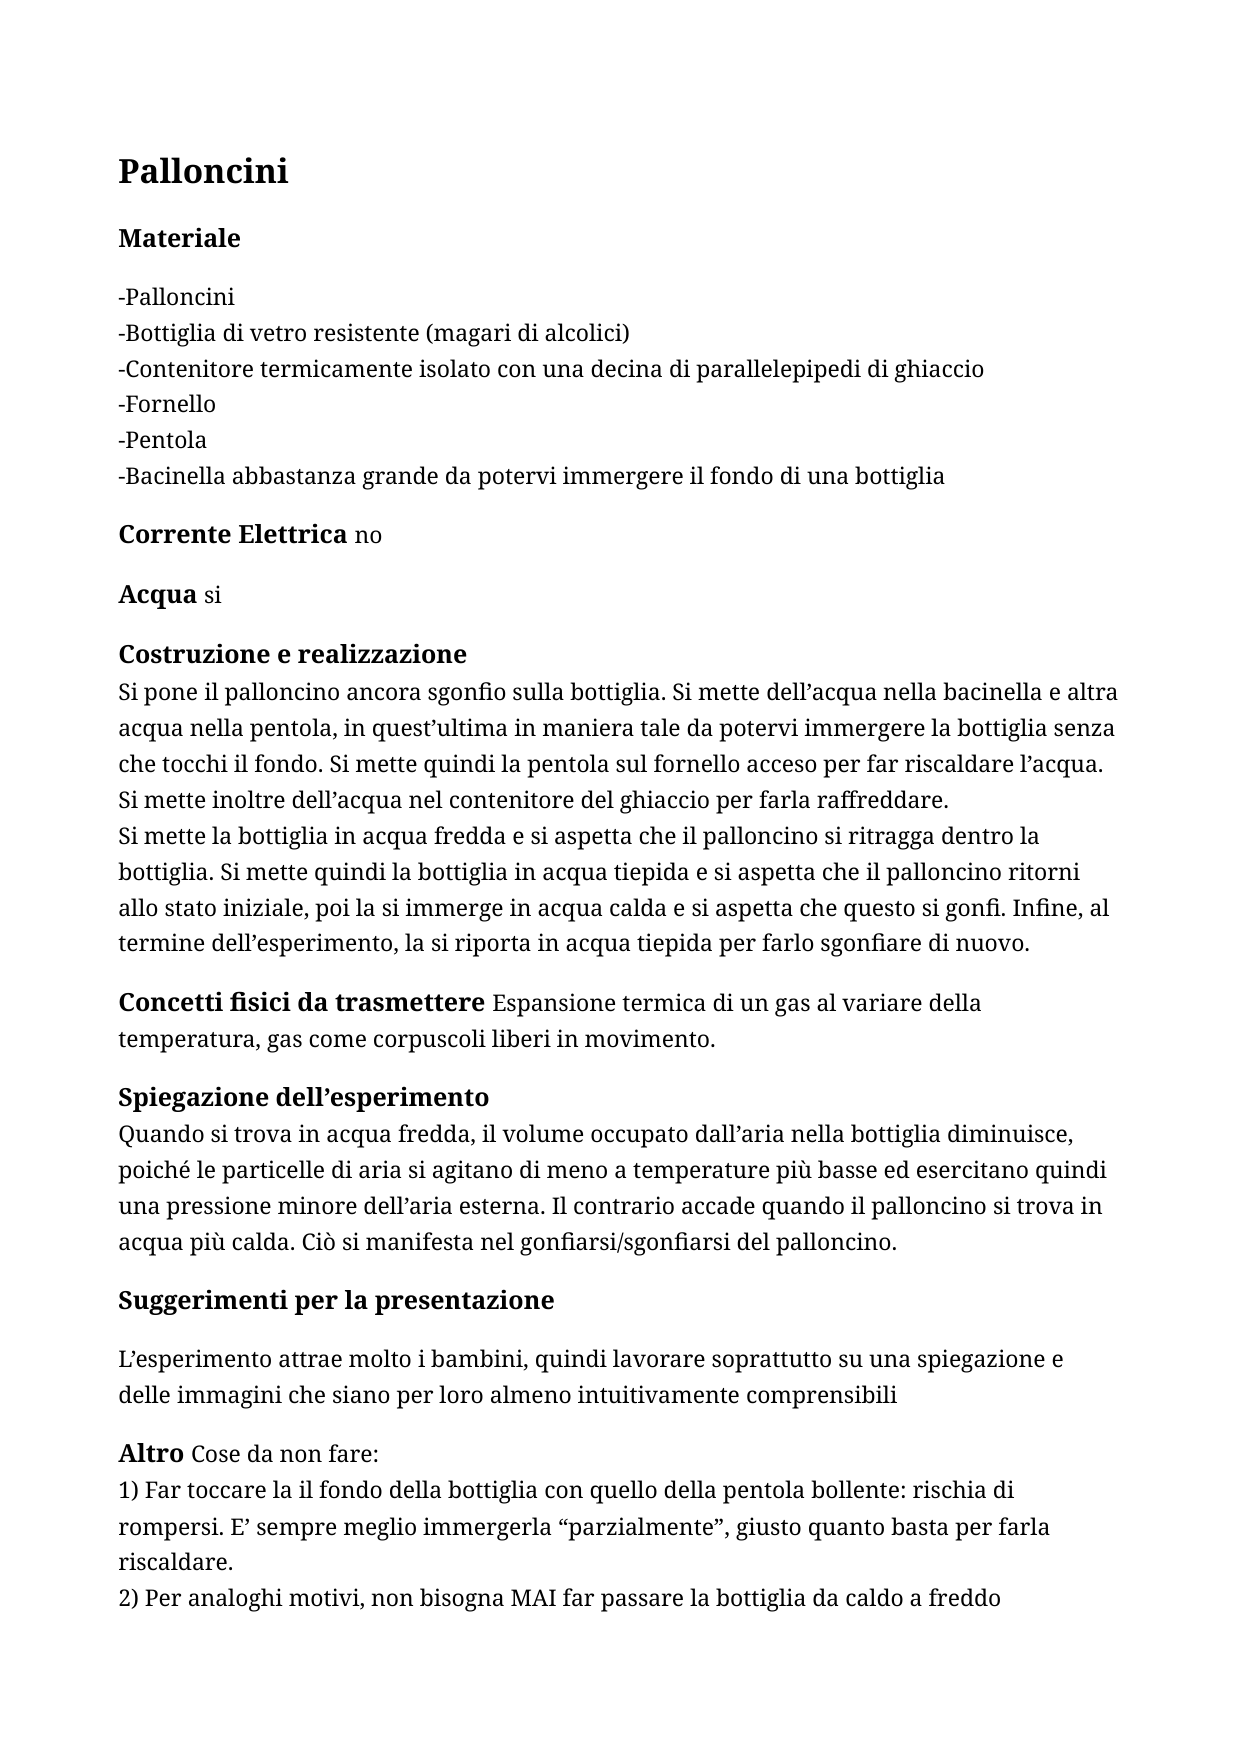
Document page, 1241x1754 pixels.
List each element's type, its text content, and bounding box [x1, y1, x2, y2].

text L’esperimento attrae molto i bambini, quindi lavorare soprattutto su una spiegazione e delle immagini che siano per loro almeno intuitivamente comprensibili [118, 1343, 1122, 1410]
text Palloncini [118, 148, 1122, 193]
text -Palloncini -Bottiglia di vetro resistente (magari di alcolici) -Contenitore termicamente isolato con una decina di parallelepipedi di ghiaccio -Fornello -Pentola -Bacinella abbastanza grande da potervi immergere il fondo di una bottiglia [118, 281, 1122, 492]
text Spiegazione dell’esperimento Quando si trova in acqua fredda, il volume occupato dall’aria nella bottiglia diminuisce, poiché le particelle di aria si agitano di meno a temperature più basse ed esercitano quindi una pressione minore dell’aria esterna. Il contrario accade quando il palloncino si trova in acqua più calda. Ciò si manifesta nel gonfiarsi/sgonfiarsi del palloncino. [118, 1080, 1122, 1257]
text Concetti fisici da trasmettere Espansione termica di un gas al variare della temperatura, gas come corpuscoli liberi in movimento. [118, 984, 1122, 1054]
text Materiale [118, 221, 1122, 255]
text Costruzione e realizzazione Si pone il palloncino ancora sgonfio sulla bottiglia. Si mette dell’acqua nella bacinella e altra acqua nella pentola, in quest’ultima in maniera tale da potervi immergere la bottiglia senza che tocchi il fondo. Si mette quindi la pentola sul fornello acceso per far riscaldare l’acqua. Si mette inoltre dell’acqua nel contenitore del ghiaccio per farla raffreddare. Si mette la bottiglia in acqua fredda e si aspetta che il palloncino si ritragga dentro la bottiglia. Si mette quindi la bottiglia in acqua tiepida e si aspetta che il palloncino ritorni allo stato iniziale, poi la si immerge in acqua calda e si aspetta che questo si gonfi. Infine, al termine dell’esperimento, la si riporta in acqua tiepida per farlo sgonfiare di nuovo. [118, 637, 1122, 959]
text Corrente Elettrica no [118, 517, 1122, 551]
text Suggerimenti per la presentazione [118, 1283, 1122, 1317]
text Altro Cose da non fare: 1) Far toccare la il fondo della bottiglia con quello della pentola bollente: rischia di rompersi. E’ sempre meglio immergerla “parzialmente”, giusto quanto basta per farla riscaldare. 2) Per analoghi motivi, non bisogna MAI far passare la bottiglia da caldo a freddo [118, 1436, 1122, 1613]
text Acqua si [118, 577, 1122, 611]
